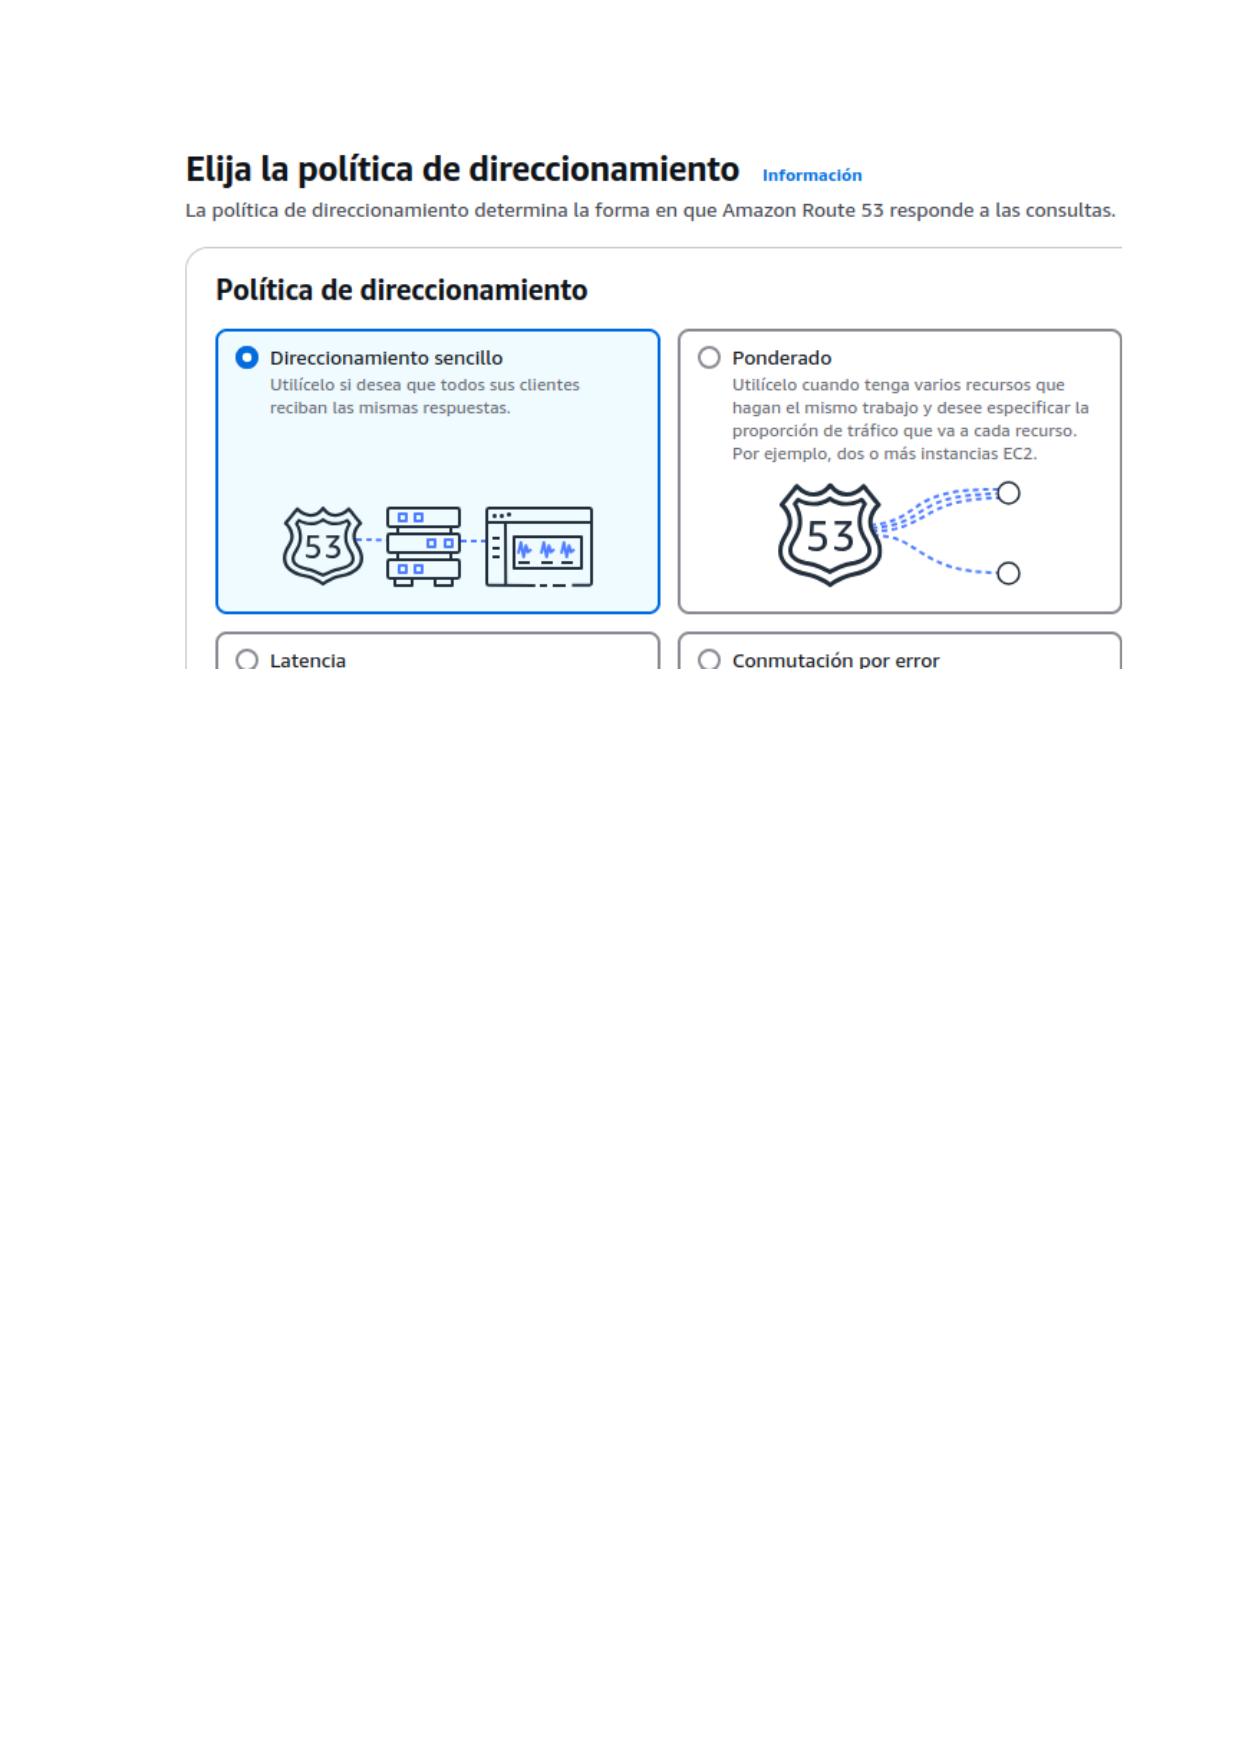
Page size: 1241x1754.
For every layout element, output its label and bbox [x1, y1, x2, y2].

picture [118, 118, 1123, 669]
